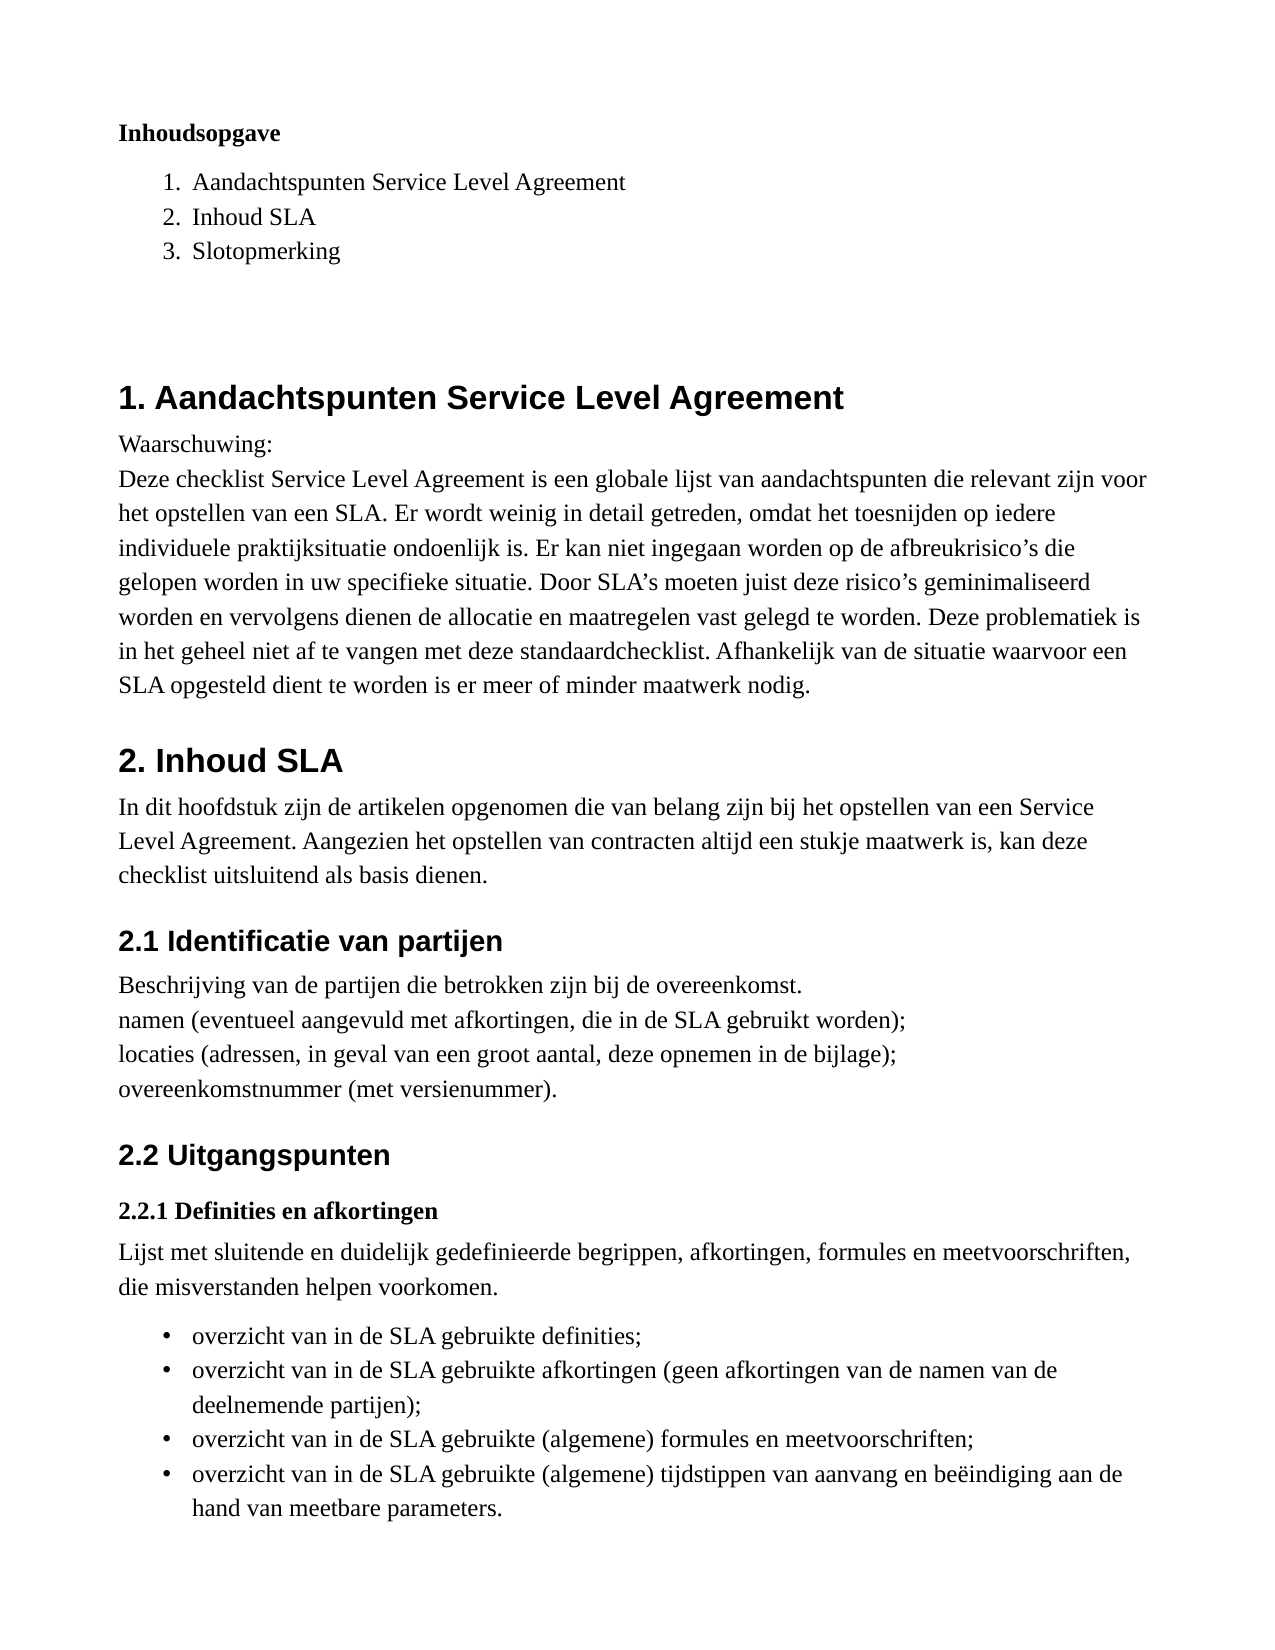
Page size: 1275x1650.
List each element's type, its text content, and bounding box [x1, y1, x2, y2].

text Beschrijving van de partijen die betrokken zijn bij de overeenkomst. namen (eventueel aangevuld met afkortingen, die in de SLA gebruikt worden); locaties (adressen, in geval van een groot aantal, deze opnemen in de bijlage); overeenkomstnummer (met versienummer). [118, 970, 1157, 1103]
list overzicht van in de SLA gebruikte definities; [162, 1321, 1157, 1350]
text Waarschuwing: Deze checklist Service Level Agreement is een globale lijst van aandachtspunten die relevant zijn voor het opstellen van een SLA. Er wordt weinig in detail getreden, omdat het toesnijden op iedere individuele praktijksituatie ondoenlijk is. Er kan niet ingegaan worden op de afbreukrisico’s die gelopen worden in uw specifieke situatie. Door SLA’s moeten juist deze risico’s geminimaliseerd worden en vervolgens dienen de allocatie en maatregelen vast gelegd te worden. Deze problematiek is in het geheel niet af te vangen met deze standaardchecklist. Afhankelijk van de situatie waarvoor een SLA opgesteld dient te worden is er meer of minder maatwerk nodig. [118, 429, 1157, 699]
subtitle 2.2.1 Definities en afkortingen [118, 1196, 1157, 1225]
list overzicht van in de SLA gebruikte afkortingen (geen afkortingen van de namen van de deelnemende partijen); [162, 1356, 1157, 1419]
text In dit hoofdstuk zijn de artikelen opgenomen die van belang zijn bij het opstellen van een Service Level Agreement. Aangezien het opstellen van contracten altijd een stukje maatwerk is, kan deze checklist uitsluitend als basis dienen. [118, 792, 1157, 889]
subtitle 1. Aandachtspunten Service Level Agreement [118, 378, 1157, 417]
list Inhoud SLA [162, 202, 1157, 230]
list overzicht van in de SLA gebruikte (algemene) formules en meetvoorschriften; [162, 1424, 1157, 1453]
list overzicht van in de SLA gebruikte (algemene) tijdstippen van aanvang en beëindiging aan de hand van meetbare parameters. [162, 1459, 1157, 1522]
list Slotopmerking [162, 236, 1157, 265]
text Inhoudsopgave [118, 118, 1157, 147]
text Lijst met sluitende en duidelijk gedefinieerde begrippen, afkortingen, formules en meetvoorschriften, die misverstanden helpen voorkomen. [118, 1237, 1157, 1301]
subtitle 2. Inhoud SLA [118, 740, 1157, 779]
list Aandachtspunten Service Level Agreement [162, 167, 1157, 196]
subtitle 2.1 Identificatie van partijen [118, 924, 1157, 958]
subtitle 2.2 Uitgangspunten [118, 1137, 1157, 1171]
